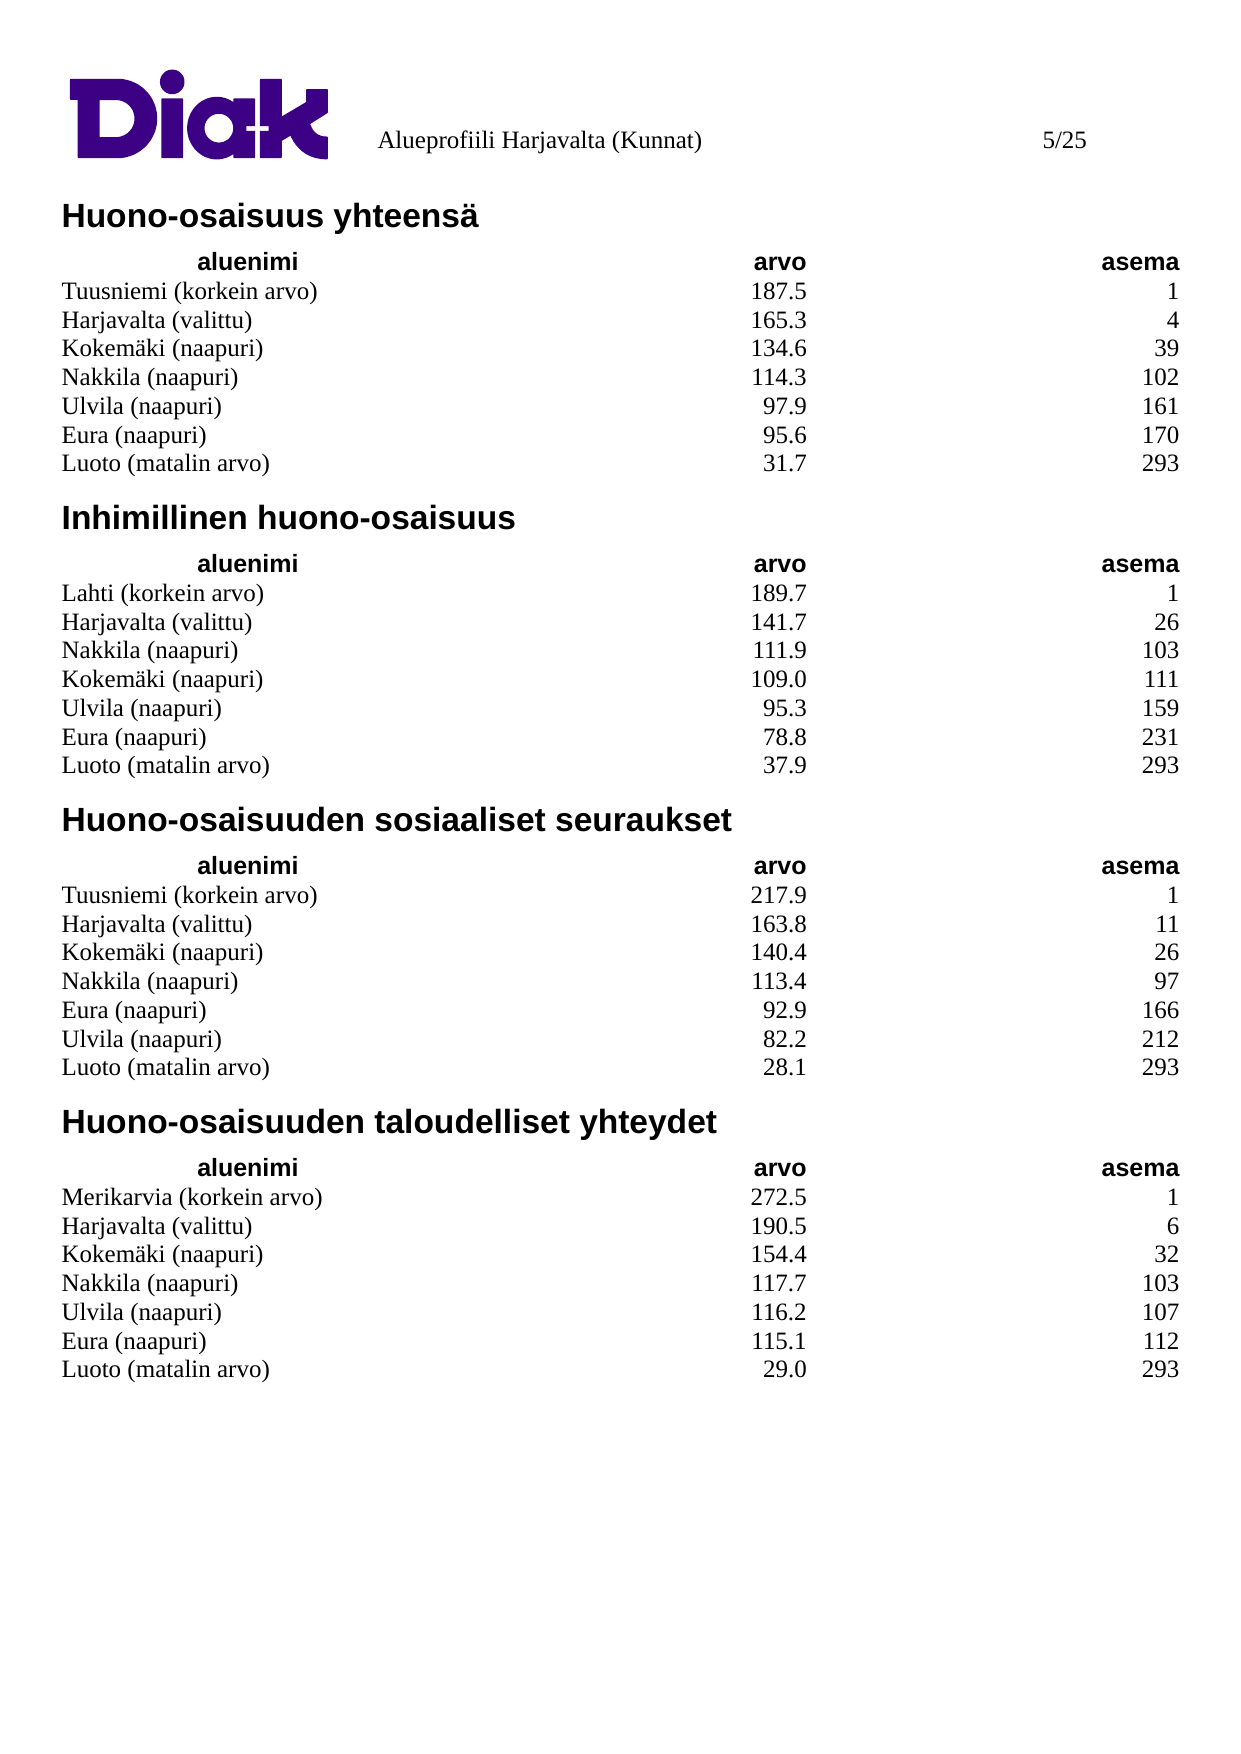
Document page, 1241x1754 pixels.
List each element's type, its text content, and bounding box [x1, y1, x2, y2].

table_cell 1 [806, 276, 1179, 305]
table_cell Harjavalta (valittu) [61, 305, 434, 333]
subtitle Inhimillinen huono-osaisuus [61, 498, 1179, 537]
table_cell Kokemäki (naapuri) [61, 664, 434, 693]
table_cell Ulvila (naapuri) [61, 1024, 434, 1052]
table_cell Tuusniemi (korkein arvo) [61, 880, 434, 909]
table_cell Luoto (matalin arvo) [61, 751, 434, 779]
table_header aluenimi [61, 549, 434, 578]
table_cell 6 [806, 1211, 1179, 1239]
table_cell 29.0 [434, 1355, 806, 1383]
table_header aluenimi [61, 1153, 434, 1182]
subtitle Huono-osaisuuden taloudelliset yhteydet [61, 1102, 1179, 1141]
table_cell 97.9 [434, 391, 806, 420]
table_cell 1 [806, 578, 1179, 607]
table_cell 111 [806, 664, 1179, 693]
table_cell 170 [806, 420, 1179, 448]
table_cell 82.2 [434, 1024, 806, 1052]
table_cell Nakkila (naapuri) [61, 362, 434, 391]
table_cell 1 [806, 1182, 1179, 1211]
table_cell Luoto (matalin arvo) [61, 1355, 434, 1383]
table_cell Eura (naapuri) [61, 420, 434, 448]
subtitle Huono-osaisuuden sosiaaliset seuraukset [61, 800, 1179, 839]
table_cell Lahti (korkein arvo) [61, 578, 434, 607]
table_cell 212 [806, 1024, 1179, 1052]
table_cell 11 [806, 909, 1179, 937]
subtitle Huono-osaisuus yhteensä [61, 196, 1179, 235]
table_cell 4 [806, 305, 1179, 333]
table_cell 217.9 [434, 880, 806, 909]
table_cell 159 [806, 693, 1179, 722]
table_cell 165.3 [434, 305, 806, 333]
table_cell 102 [806, 362, 1179, 391]
table_cell 141.7 [434, 607, 806, 636]
table_cell 293 [806, 1053, 1179, 1081]
table_cell 78.8 [434, 722, 806, 751]
table_cell Ulvila (naapuri) [61, 1297, 434, 1326]
table_cell Ulvila (naapuri) [61, 391, 434, 420]
table_cell Luoto (matalin arvo) [61, 449, 434, 477]
table_cell Merikarvia (korkein arvo) [61, 1182, 434, 1211]
table_cell Harjavalta (valittu) [61, 909, 434, 937]
table_cell 163.8 [434, 909, 806, 937]
table_cell 189.7 [434, 578, 806, 607]
table_header arvo [434, 247, 806, 276]
table_cell Nakkila (naapuri) [61, 636, 434, 664]
table_header asema [806, 247, 1179, 276]
table_cell 26 [806, 938, 1179, 966]
table_cell Nakkila (naapuri) [61, 1268, 434, 1297]
table_cell Ulvila (naapuri) [61, 693, 434, 722]
table_cell 140.4 [434, 938, 806, 966]
table_cell 26 [806, 607, 1179, 636]
table_cell Luoto (matalin arvo) [61, 1053, 434, 1081]
table_cell 103 [806, 1268, 1179, 1297]
table_cell 107 [806, 1297, 1179, 1326]
table_header asema [806, 549, 1179, 578]
table_cell 92.9 [434, 995, 806, 1024]
table_cell 28.1 [434, 1053, 806, 1081]
table_cell 109.0 [434, 664, 806, 693]
table_cell 166 [806, 995, 1179, 1024]
table_cell 115.1 [434, 1326, 806, 1354]
table_cell 116.2 [434, 1297, 806, 1326]
table_cell 293 [806, 1355, 1179, 1383]
table_cell 111.9 [434, 636, 806, 664]
table_header arvo [434, 851, 806, 880]
table_header aluenimi [61, 247, 434, 276]
table_cell Harjavalta (valittu) [61, 607, 434, 636]
table_cell Kokemäki (naapuri) [61, 334, 434, 362]
table_cell 161 [806, 391, 1179, 420]
table_cell 114.3 [434, 362, 806, 391]
table_cell 32 [806, 1240, 1179, 1268]
table_header aluenimi [61, 851, 434, 880]
table_cell 39 [806, 334, 1179, 362]
table_cell 187.5 [434, 276, 806, 305]
table_header asema [806, 1153, 1179, 1182]
table_cell 113.4 [434, 966, 806, 995]
table_cell Tuusniemi (korkein arvo) [61, 276, 434, 305]
table_cell 190.5 [434, 1211, 806, 1239]
table_cell 95.6 [434, 420, 806, 448]
table_cell 272.5 [434, 1182, 806, 1211]
table_cell Eura (naapuri) [61, 995, 434, 1024]
table_cell 95.3 [434, 693, 806, 722]
table_cell 231 [806, 722, 1179, 751]
table_cell 97 [806, 966, 1179, 995]
table_cell 112 [806, 1326, 1179, 1354]
table_cell 37.9 [434, 751, 806, 779]
table_header arvo [434, 549, 806, 578]
table_cell 1 [806, 880, 1179, 909]
table_cell 293 [806, 751, 1179, 779]
table_cell Eura (naapuri) [61, 722, 434, 751]
table_cell Harjavalta (valittu) [61, 1211, 434, 1239]
table_cell Kokemäki (naapuri) [61, 1240, 434, 1268]
table_cell Nakkila (naapuri) [61, 966, 434, 995]
table_cell Eura (naapuri) [61, 1326, 434, 1354]
table_header asema [806, 851, 1179, 880]
table_cell 103 [806, 636, 1179, 664]
table_cell 293 [806, 449, 1179, 477]
table_cell Kokemäki (naapuri) [61, 938, 434, 966]
table_cell 117.7 [434, 1268, 806, 1297]
table_cell 154.4 [434, 1240, 806, 1268]
table_header arvo [434, 1153, 806, 1182]
table_cell 134.6 [434, 334, 806, 362]
table_cell 31.7 [434, 449, 806, 477]
